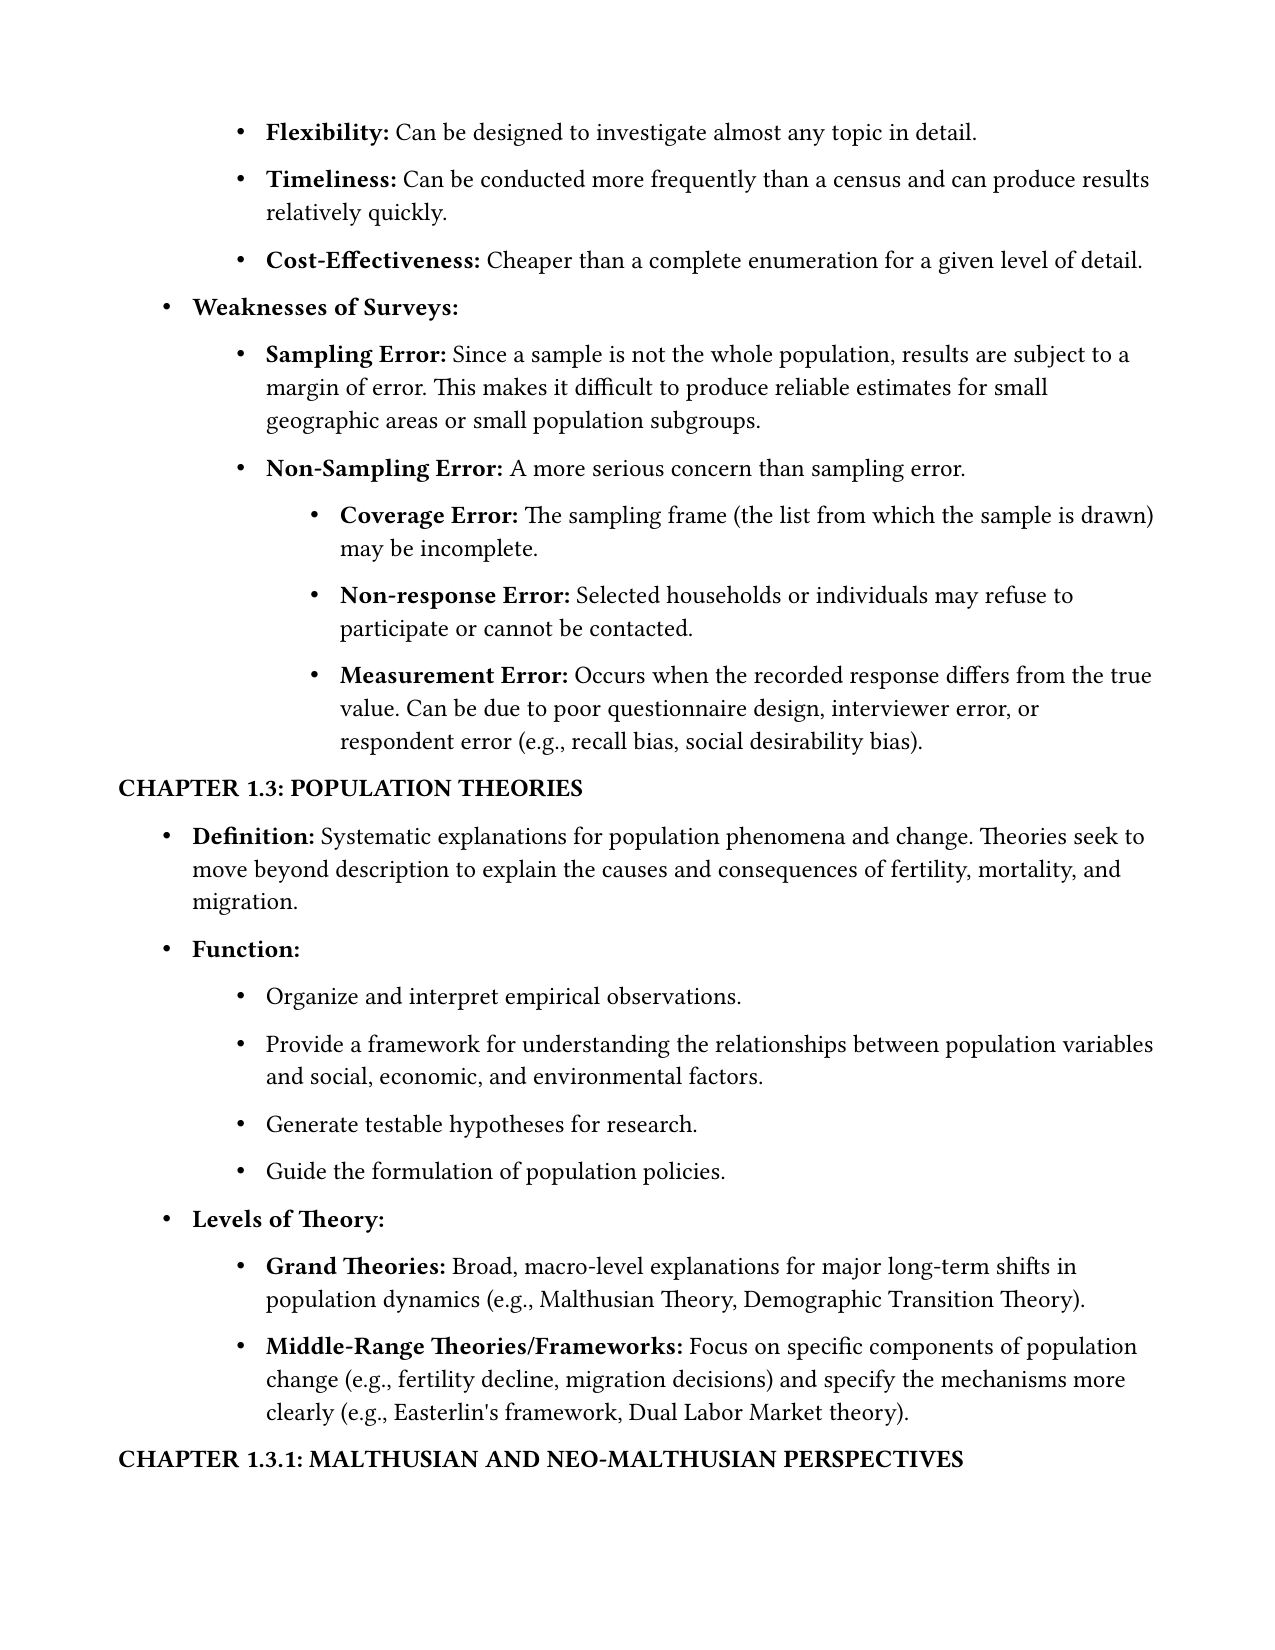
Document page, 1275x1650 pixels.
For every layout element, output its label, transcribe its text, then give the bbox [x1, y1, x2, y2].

list Middle-Range Theories/Frameworks: Focus on specific components of population change (e.g., fertility decline, migration decisions) and specify the mechanisms more clearly (e.g., Easterlin's framework, Dual Labor Market theory). [236, 1332, 1157, 1426]
list Generate testable hypotheses for research. [236, 1110, 1157, 1138]
list Timeliness: Can be conducted more frequently than a census and can produce results relatively quickly. [236, 166, 1157, 227]
list Weaknesses of Surveys: [162, 293, 1157, 322]
list Non-response Error: Selected households or individuals may refuse to participate or cannot be contacted. [310, 581, 1157, 642]
list Cost-Effectiveness: Cheaper than a complete enumeration for a given level of detail. [236, 246, 1157, 274]
list Provide a framework for understanding the relationships between population variables and social, economic, and environmental factors. [236, 1029, 1157, 1091]
list Non-Sampling Error: A more serious concern than sampling error. [236, 453, 1157, 482]
list Function: [162, 935, 1157, 963]
list Measurement Error: Occurs when the recorded response differs from the true value. Can be due to poor questionnaire design, interviewer error, or respondent error (e.g., recall bias, social desirability bias). [310, 661, 1157, 756]
list Coverage Error: The sampling frame (the list from which the sample is drawn) may be incomplete. [310, 501, 1157, 562]
list Flexibility: Can be designed to investigate almost any topic in detail. [236, 118, 1157, 147]
list Organize and interpret empirical observations. [236, 982, 1157, 1011]
list Levels of Theory: [162, 1204, 1157, 1233]
list Grand Theories: Broad, macro-level explanations for major long-term shifts in population dynamics (e.g., Malthusian Theory, Demographic Transition Theory). [236, 1252, 1157, 1313]
text CHAPTER 1.3.1: MALTHUSIAN AND NEO-MALTHUSIAN PERSPECTIVES [118, 1445, 1157, 1474]
list Sampling Error: Since a sample is not the whole population, results are subject to a margin of error. This makes it difficult to produce reliable estimates for small geographic areas or small population subgroups. [236, 341, 1157, 435]
text CHAPTER 1.3: POPULATION THEORIES [118, 774, 1157, 803]
list Guide the formulation of population policies. [236, 1157, 1157, 1186]
list Definition: Systematic explanations for population phenomena and change. Theories seek to move beyond description to explain the causes and consequences of fertility, mortality, and migration. [162, 822, 1157, 916]
